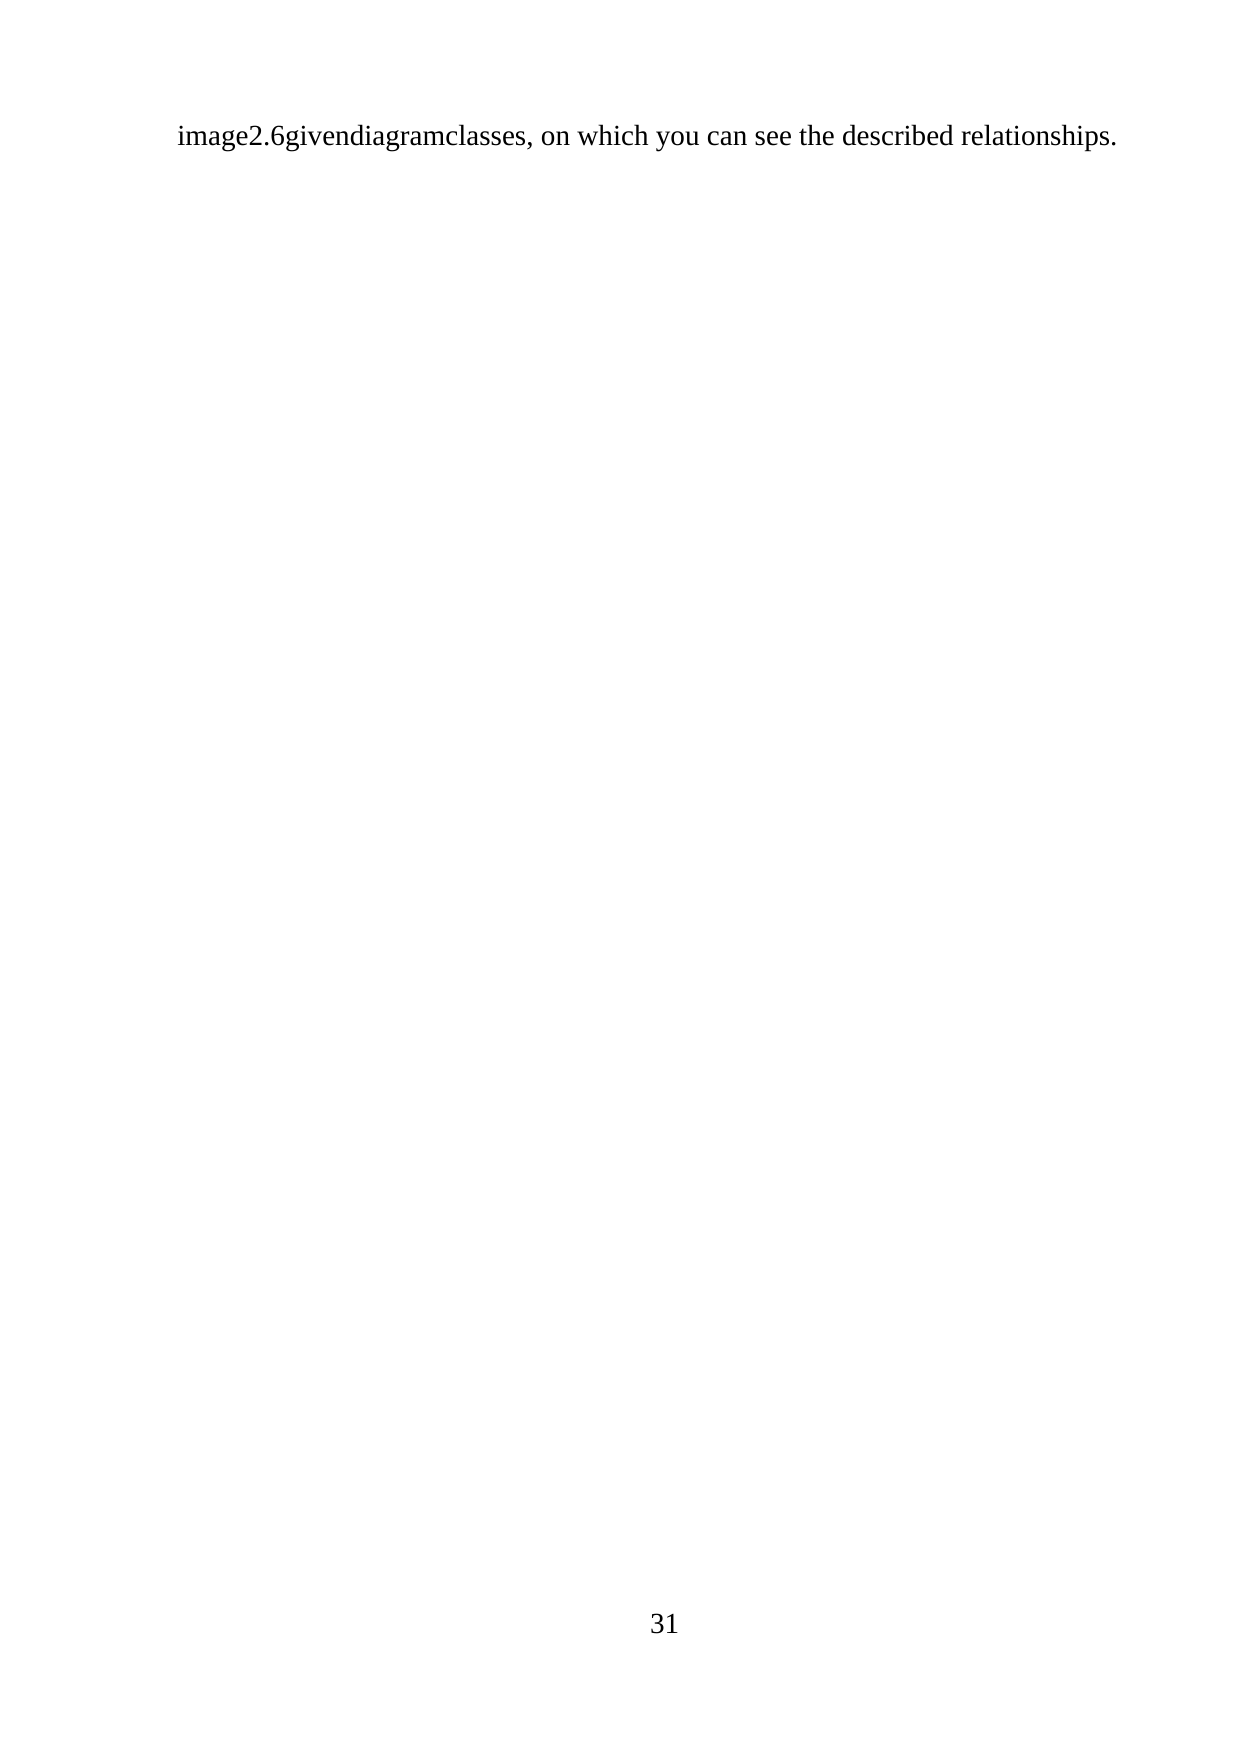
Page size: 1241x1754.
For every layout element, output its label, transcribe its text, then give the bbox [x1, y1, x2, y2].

text image2.6givendiagramclasses, on which you can see the described relationships. [177, 118, 1152, 152]
